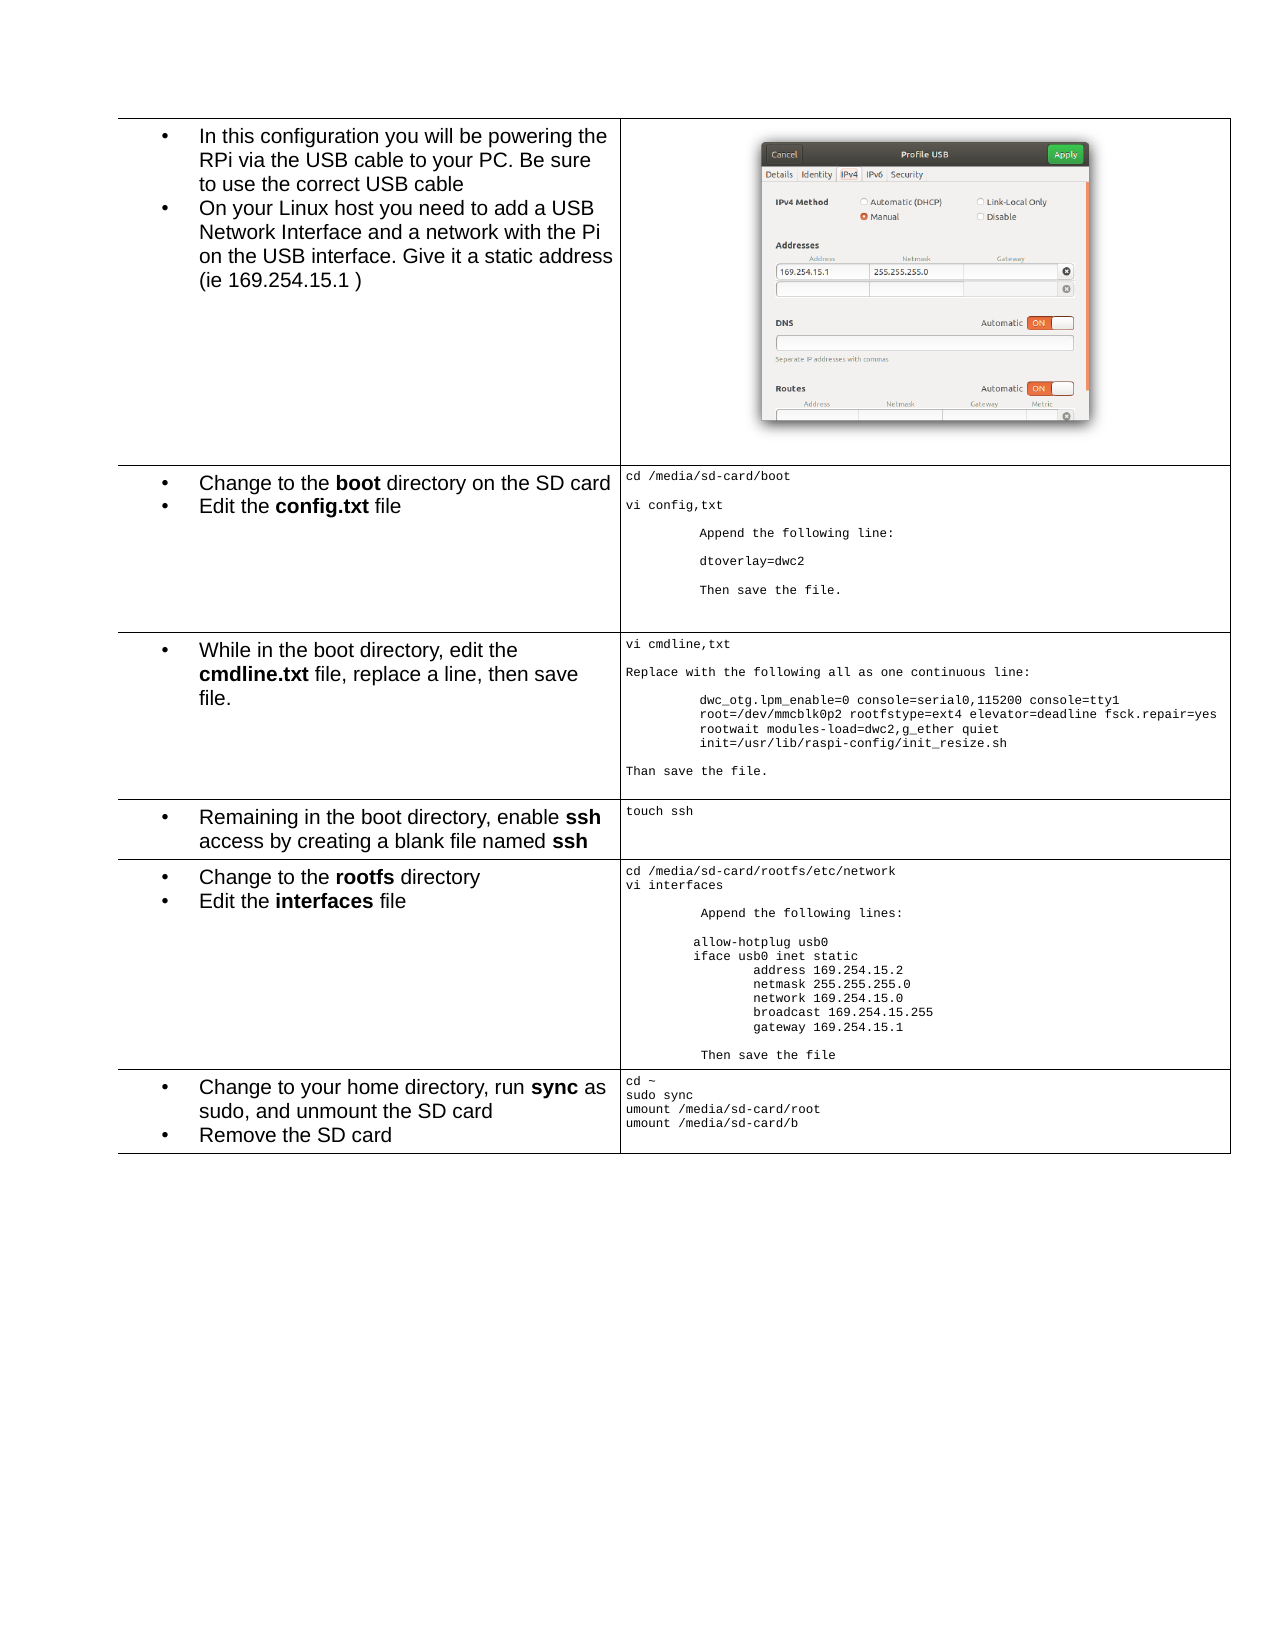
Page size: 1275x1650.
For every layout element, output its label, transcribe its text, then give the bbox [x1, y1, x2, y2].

table_cell Change to your home directory, run sync as sudo, and unmount the SD card Remove the SD card [118, 1070, 620, 1152]
table_cell While in the boot directory, edit the cmdline.txt file, replace a line, then save file. [118, 633, 620, 799]
table_cell touch ssh [621, 800, 1230, 859]
table_cell cd /media/sd-card/rootfs/etc/network vi interfaces Append the following lines: allow-hotplug usb0 iface usb0 inet static address 169.254.15.2 netmask 255.255.255.0 network 169.254.15.0 broadcast 169.254.15.255 gateway 169.254.15.1 Then save the file [621, 860, 1230, 1069]
table_cell Change to the rootfs directory Edit the interfaces file [118, 860, 620, 1069]
table_cell In this configuration you will be powering the RPi via the USB cable to your PC. Be sure to use the correct USB cable On your Linux host you need to add a USB Network Interface and a network with the Pi on the USB interface. Give it a static address (ie 169.254.15.1 ) [118, 119, 620, 464]
table_cell cd /media/sd-card/boot vi config,txt Append the following line: dtoverlay=dwc2 Then save the file. [621, 466, 1230, 632]
table_cell [621, 119, 1230, 464]
table_cell Change to the boot directory on the SD card Edit the config.txt file [118, 466, 620, 632]
picture [740, 123, 1110, 445]
table_cell cd ~ sudo sync umount /media/sd-card/root umount /media/sd-card/b [621, 1070, 1230, 1152]
table_cell vi cmdline,txt Replace with the following all as one continuous line: dwc_otg.lpm_enable=0 console=serial0,115200 console=tty1 root=/dev/mmcblk0p2 rootfstype=ext4 elevator=deadline fsck.repair=yes rootwait modules-load=dwc2,g_ether quiet init=/usr/lib/raspi-config/init_resize.sh Than save the file. [621, 633, 1230, 799]
table_cell Remaining in the boot directory, enable ssh access by creating a blank file named ssh [118, 800, 620, 859]
